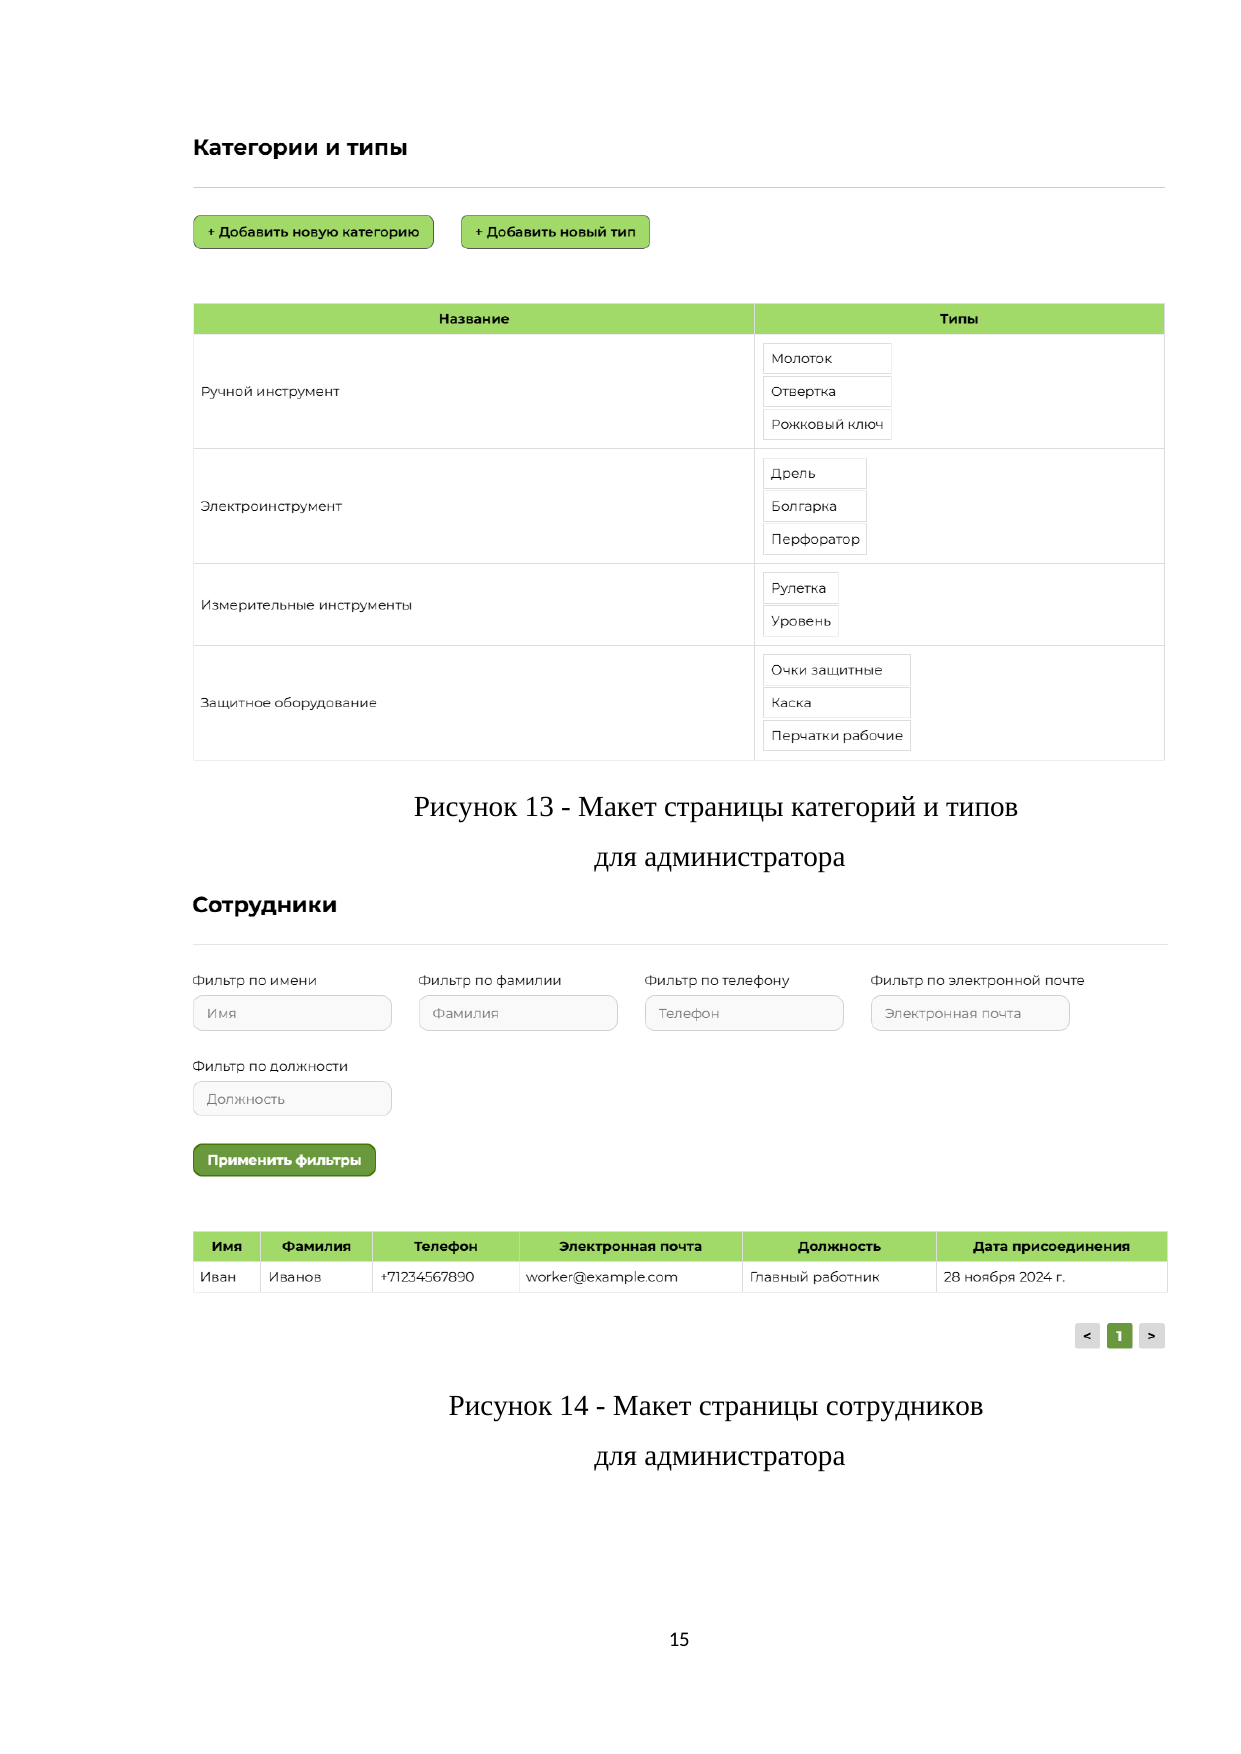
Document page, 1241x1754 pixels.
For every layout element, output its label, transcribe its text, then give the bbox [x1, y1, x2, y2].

text Рисунок 14 - Макет страницы сотрудников [177, 1388, 1181, 1421]
picture [177, 889, 1182, 1376]
text Рисунок 13 - Макет страницы категорий и типов [177, 789, 1181, 823]
picture [177, 118, 1182, 777]
text для администратора [177, 1438, 1181, 1472]
text для администратора [177, 839, 1181, 873]
